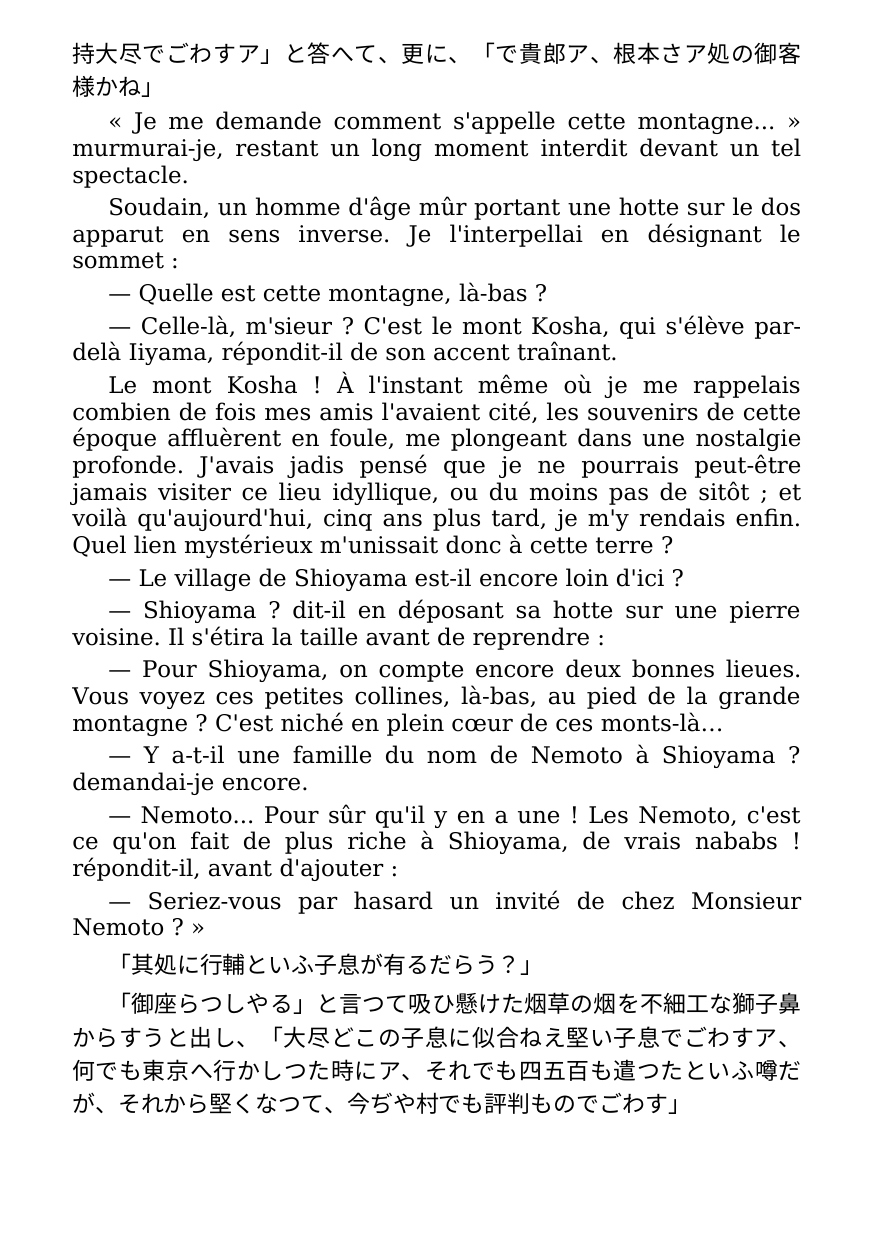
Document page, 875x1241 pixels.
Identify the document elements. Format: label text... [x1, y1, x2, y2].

text — Seriez-vous par hasard un invité de chez Monsieur Nemoto ? » [72, 888, 802, 941]
text — Shioyama ? dit-il en déposant sa hotte sur une pierre voisine. Il s'étira la taille avant de reprendre : [72, 597, 802, 651]
text — Y a-t-il une famille du nom de Nemoto à Shioyama ? demandai-je encore. [72, 743, 802, 796]
text Le mont Kosha ! À l'instant même où je me rappelais combien de fois mes amis l'avaient cité, les souvenirs de cette époque affluèrent en foule, me plongeant dans une nostalgie profonde. J'avais jadis pensé que je ne pourrais peut-être jamais visiter ce lieu idyllique, ou du moins pas de sitôt ; et voilà qu'aujourd'hui, cinq ans plus tard, je m'y rendais enfin. Quel lien mystérieux m'unissait donc à cette terre ? [72, 372, 802, 559]
text 「御座らつしやる」と言つて吸ひ懸けた烟草の烟を不細工な獅子鼻からすうと出し、「大尽どこの子息に似合ねえ堅い子息でごわすア、何でも東京へ行かしつた時にア、それでも四五百も遣つたといふ噂だが、それから堅くなつて、今ぢや村でも評判ものでごわす」 [72, 986, 802, 1119]
text — Celle-là, m'sieur ? C'est le mont Kosha, qui s'élève par-delà Iiyama, répondit-il de son accent traînant. [72, 313, 802, 366]
text — Le village de Shioyama est-il encore loin d'ici ? [72, 565, 802, 591]
text — Nemoto... Pour sûr qu'il y en a une ! Les Nemoto, c'est ce qu'on fait de plus riche à Shioyama, de vrais nababs ! répondit-il, avant d'ajouter : [72, 802, 802, 882]
text — Quelle est cette montagne, là-bas ? [72, 280, 802, 307]
text — Pour Shioyama, on compte encore deux bonnes lieues. Vous voyez ces petites collines, là-bas, au pied de la grande montagne ? C'est niché en plein cœur de ces monts-là… [72, 657, 802, 737]
text « Je me demande comment s'appelle cette montagne... » murmurai-je, restant un long moment interdit devant un tel spectacle. [72, 108, 802, 188]
text Soudain, un homme d'âge mûr portant une hotte sur le dos apparut en sens inverse. Je l'interpellai en désignant le sommet : [72, 194, 802, 274]
text 持大尽でごわすア」と答へて、更に、「で貴郎ア、根本さア処の御客様かね」 [72, 36, 802, 102]
text 「其処に行輔といふ子息が有るだらう？」 [72, 947, 802, 980]
